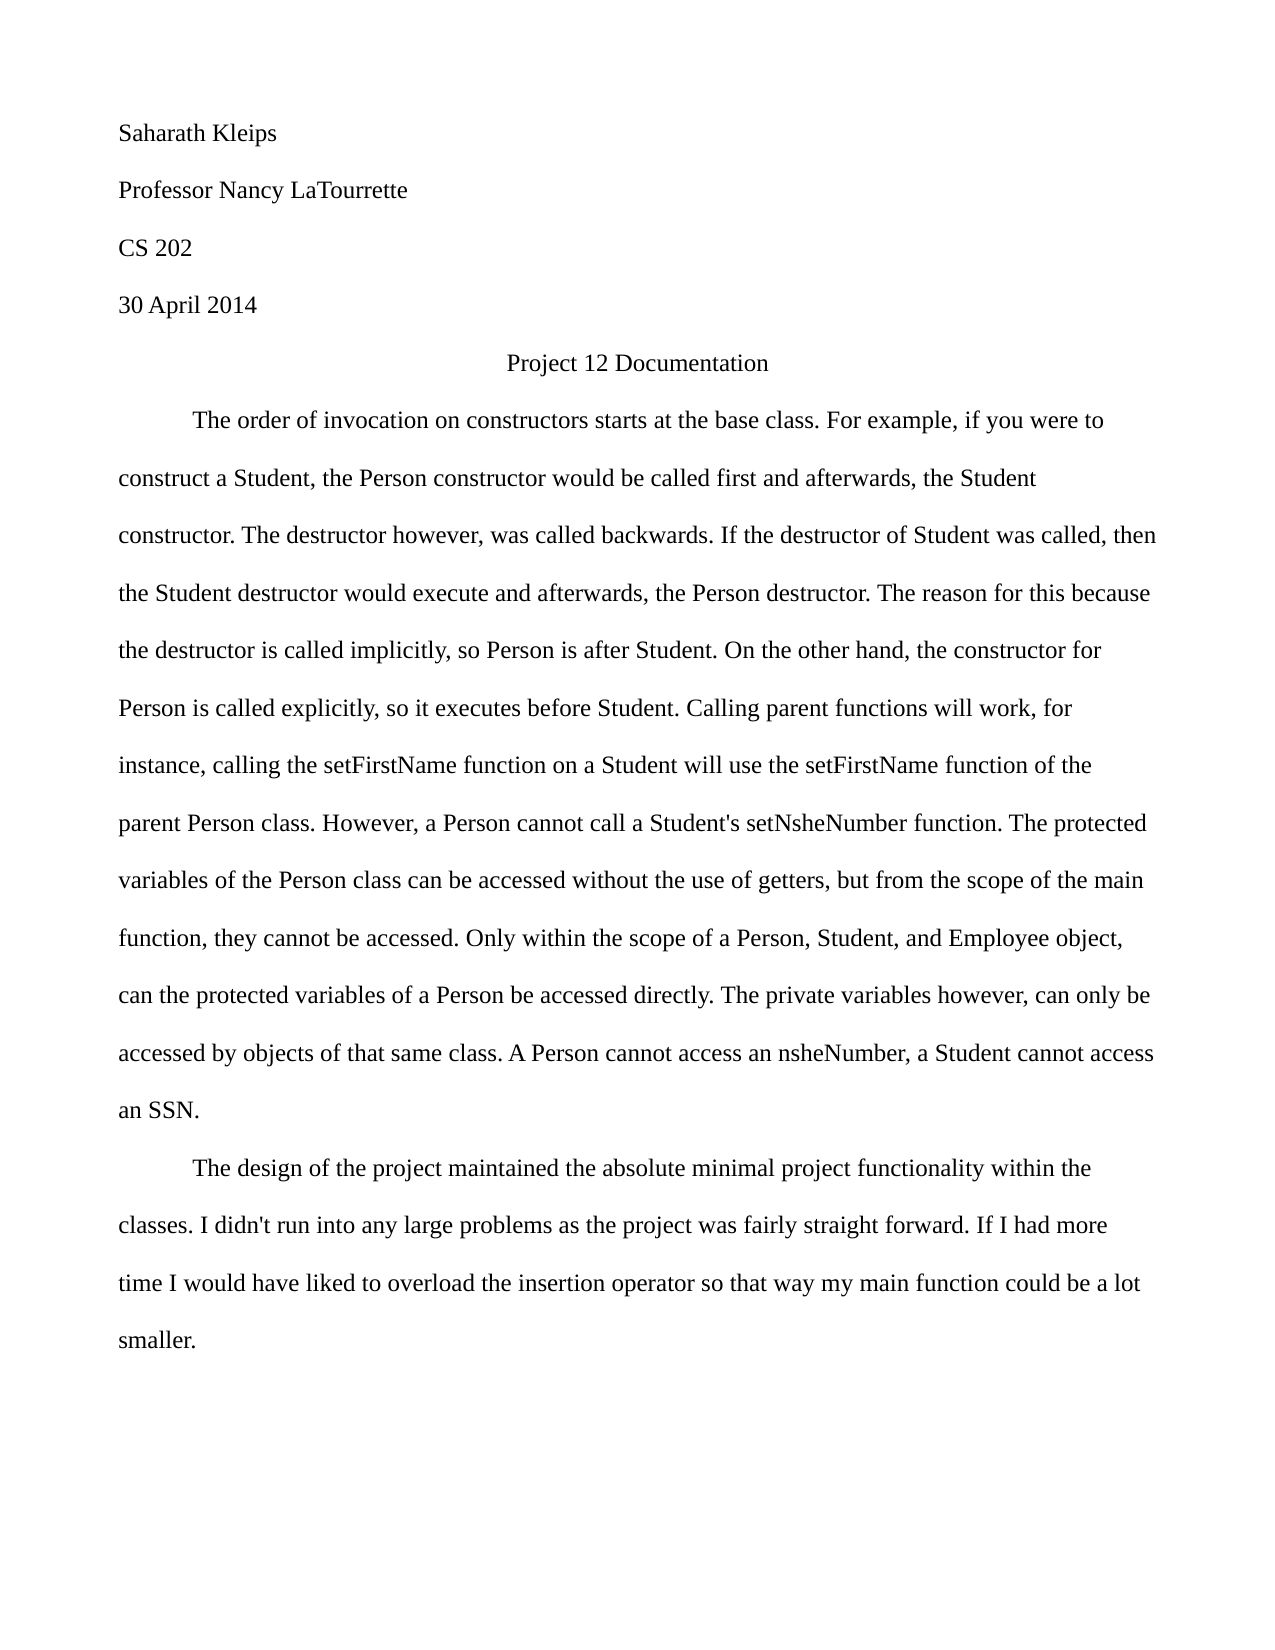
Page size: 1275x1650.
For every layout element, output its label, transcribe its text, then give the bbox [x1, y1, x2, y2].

text Project 12 Documentation [118, 348, 1157, 377]
text 30 April 2014 [118, 291, 1157, 319]
text The design of the project maintained the absolute minimal project functionality within the classes. I didn't run into any large problems as the project was fairly straight forward. If I had more time I would have liked to overload the insertion operator so that way my main function could be a lot smaller. [118, 1153, 1157, 1354]
text The order of invocation on constructors starts at the base class. For example, if you were to construct a Student, the Person constructor would be called first and afterwards, the Student constructor. The destructor however, was called backwards. If the destructor of Student was called, then the Student destructor would execute and afterwards, the Person destructor. The reason for this because the destructor is called implicitly, so Person is after Student. On the other hand, the constructor for Person is called explicitly, so it executes before Student. Calling parent functions will work, for instance, calling the setFirstName function on a Student will use the setFirstName function of the parent Person class. However, a Person cannot call a Student's setNsheNumber function. The protected variables of the Person class can be accessed without the use of getters, but from the scope of the main function, they cannot be accessed. Only within the scope of a Person, Student, and Employee object, can the protected variables of a Person be accessed directly. The private variables however, can only be accessed by objects of that same class. A Person cannot access an nsheNumber, a Student cannot access an SSN. [118, 406, 1157, 1124]
text Professor Nancy LaTourrette [118, 176, 1157, 204]
text Saharath Kleips [118, 118, 1157, 147]
text CS 202 [118, 233, 1157, 262]
